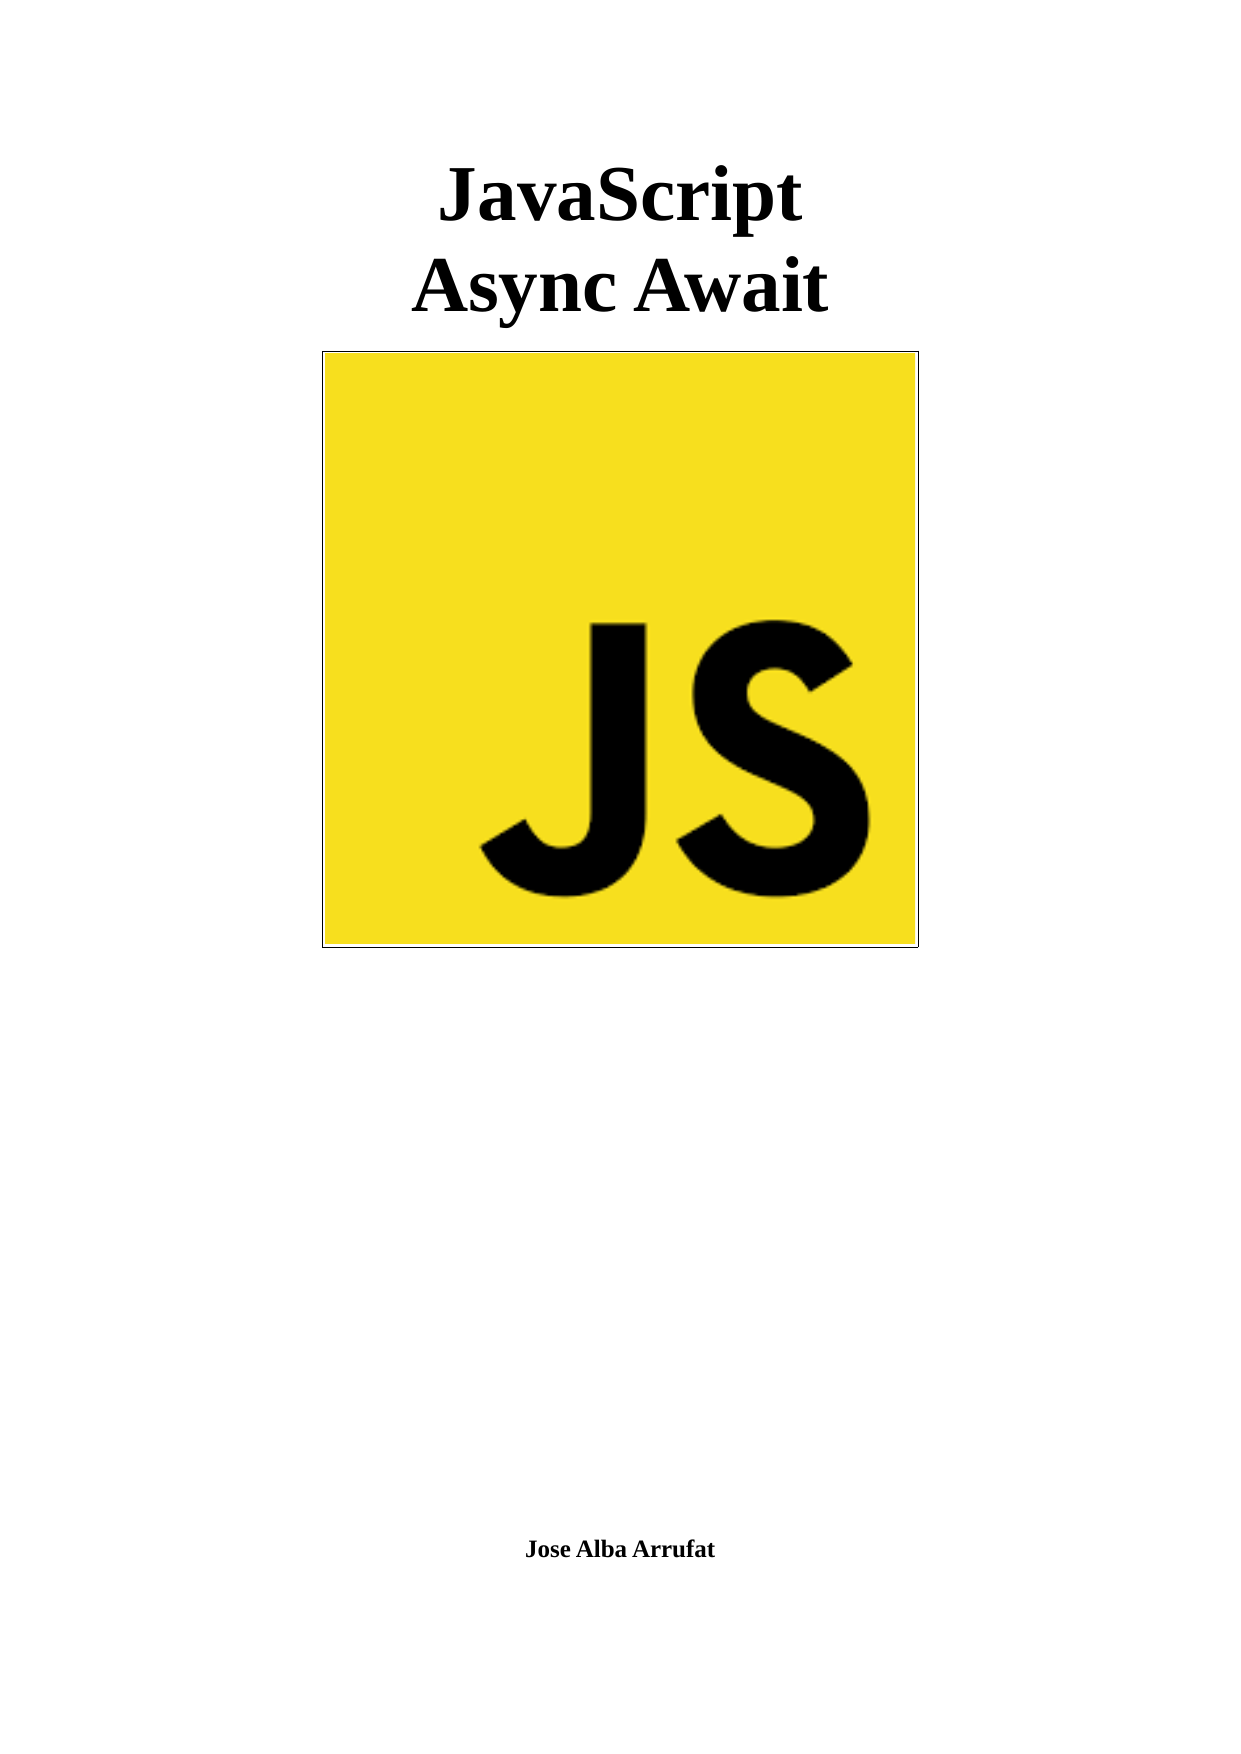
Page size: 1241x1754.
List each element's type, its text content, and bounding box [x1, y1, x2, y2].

text Jose Alba Arrufat [118, 1534, 1122, 1563]
picture [325, 353, 916, 944]
text JavaScript [118, 147, 1122, 238]
text Async Await [118, 238, 1122, 329]
